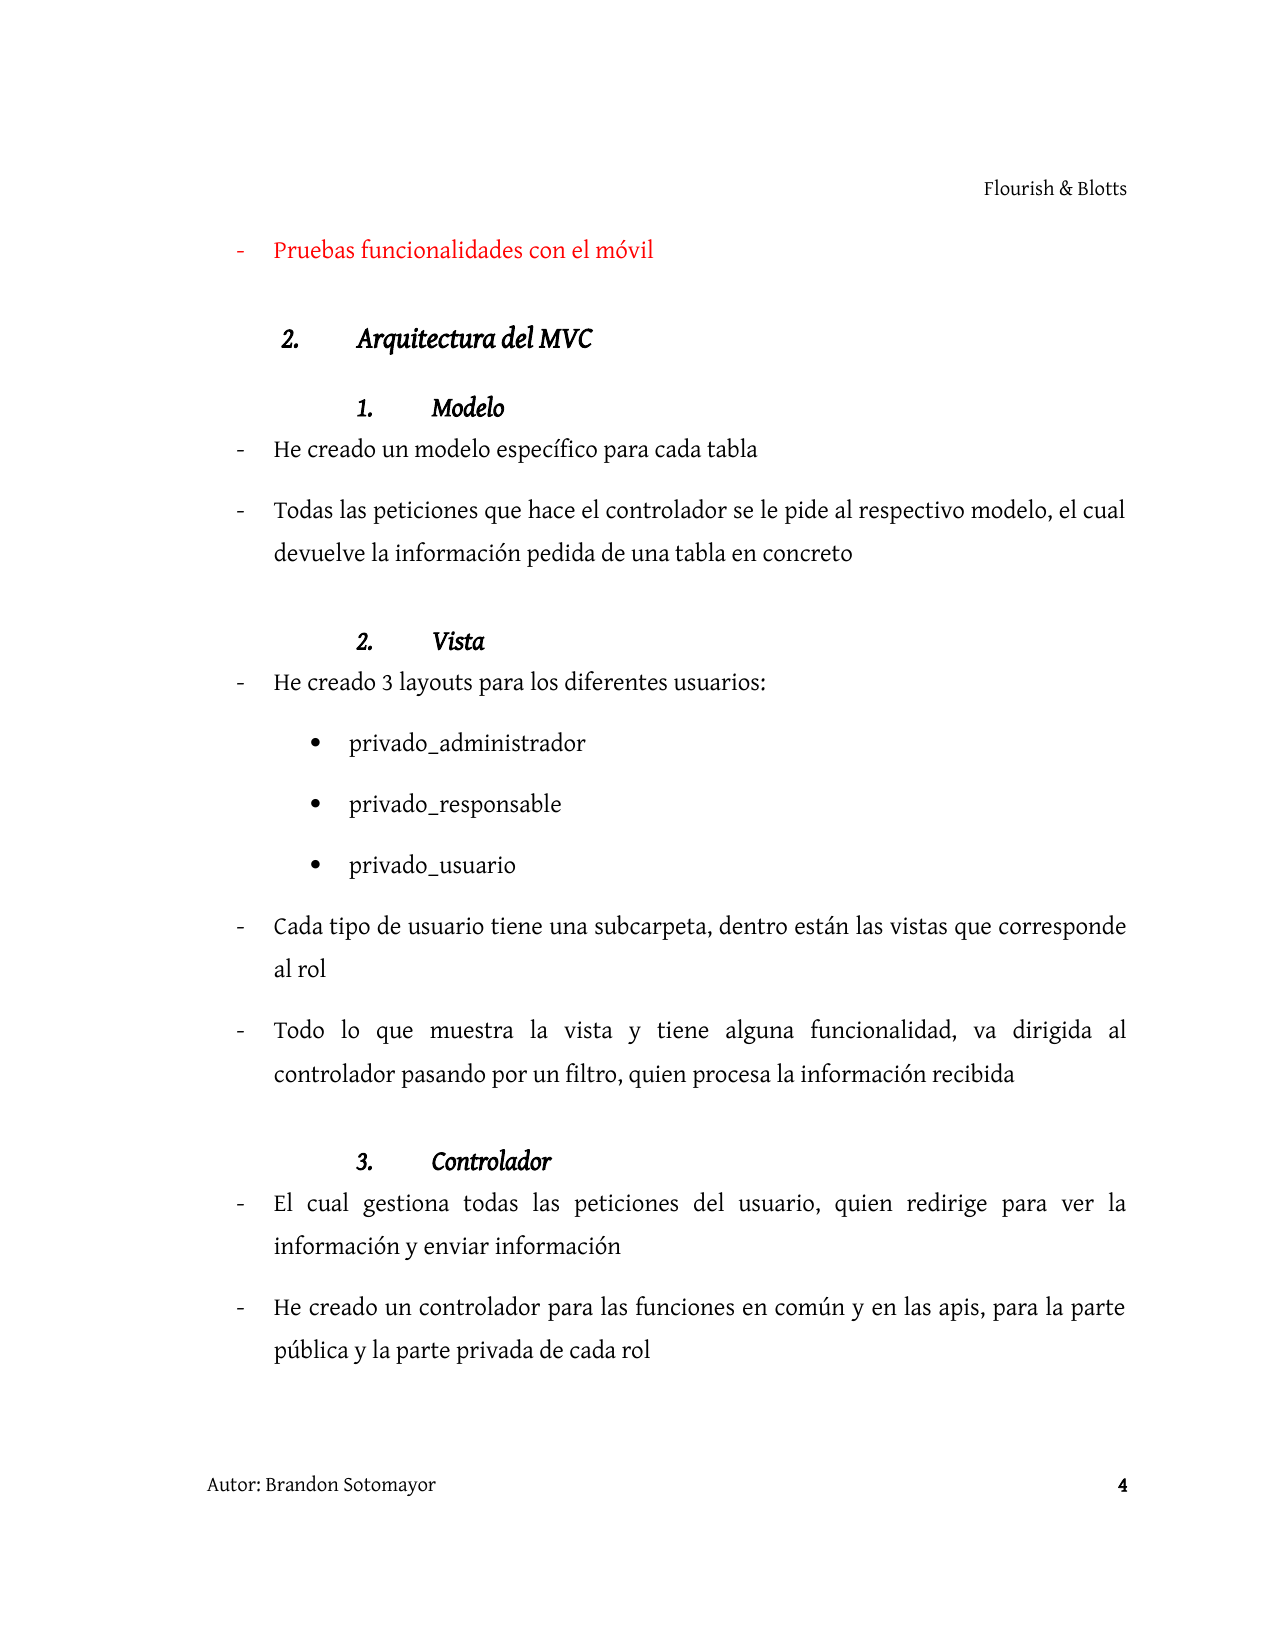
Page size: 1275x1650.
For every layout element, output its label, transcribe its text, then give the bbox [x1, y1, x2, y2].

list Todas las peticiones que hace el controlador se le pide al respectivo modelo, el cual devuelve la información pedida de una tabla en concreto [236, 497, 1127, 569]
list Modelo [357, 392, 1127, 423]
list privado_responsable [311, 791, 1127, 819]
list Pruebas funcionalidades con el móvil [236, 236, 1127, 265]
list He creado 3 layouts para los diferentes usuarios: [236, 669, 1127, 698]
list Cada tipo de usuario tiene una subcarpeta, dentro están las vistas que corresponde al rol [236, 913, 1127, 985]
list Arquitectura del MVC [282, 322, 1127, 355]
list He creado un controlador para las funciones en común y en las apis, para la parte pública y la parte privada de cada rol [236, 1293, 1127, 1365]
list Todo lo que muestra la vista y tiene alguna funcionalidad, va dirigida al controlador pasando por un filtro, quien procesa la información recibida [236, 1017, 1127, 1089]
list Vista [357, 626, 1127, 656]
list He creado un modelo específico para cada tabla [236, 436, 1127, 464]
list privado_administrador [311, 730, 1127, 759]
list privado_usuario [311, 852, 1127, 881]
list El cual gestiona todas las peticiones del usuario, quien redirige para ver la información y enviar información [236, 1189, 1127, 1261]
list Controlador [357, 1146, 1127, 1177]
